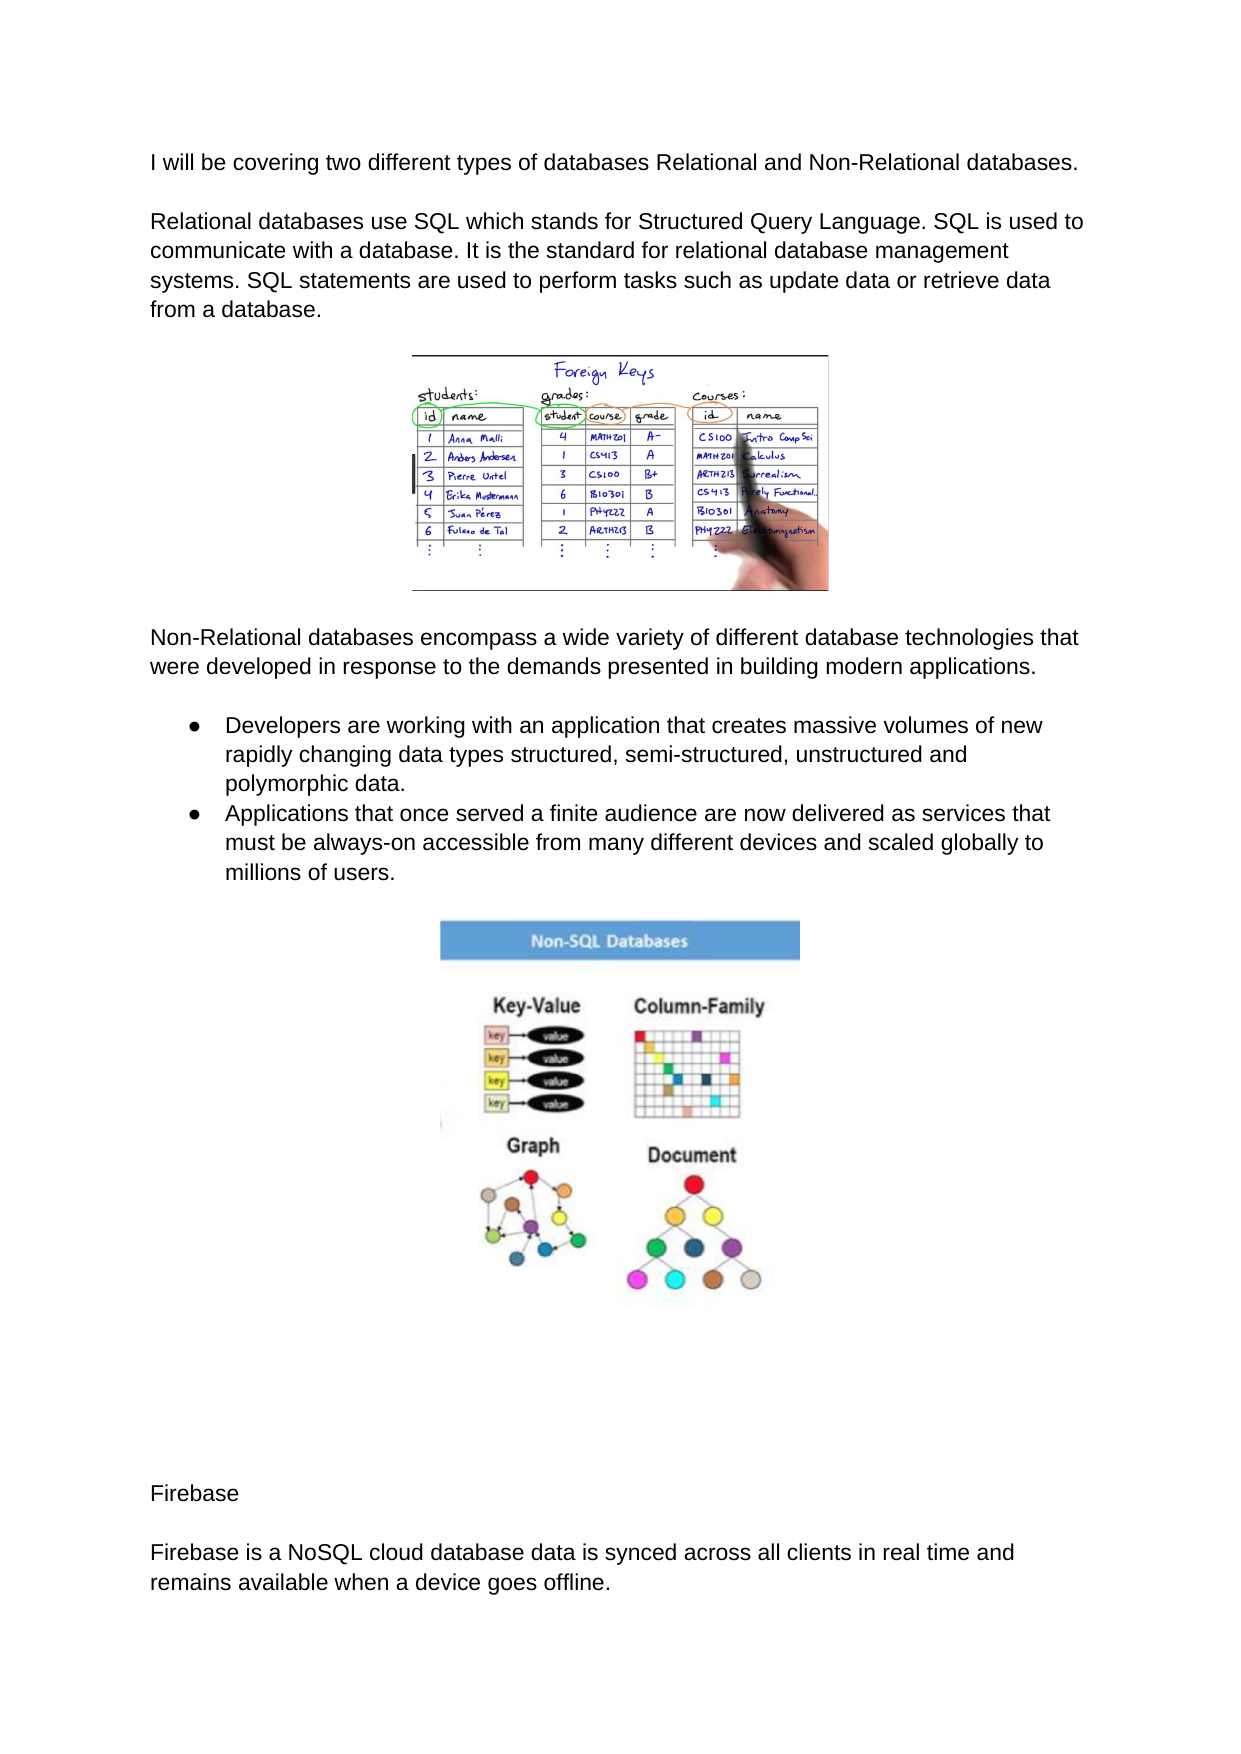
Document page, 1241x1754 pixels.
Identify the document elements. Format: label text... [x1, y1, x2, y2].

text I will be covering two different types of databases Relational and Non-Relational databases. [150, 150, 1090, 176]
text Non-Relational databases encompass a wide variety of different database technologies that were developed in response to the demands presented in building modern applications. [150, 624, 1090, 679]
text Relational databases use SQL which stands for Structured Query Language. SQL is used to communicate with a database. It is the standard for relational database management systems. SQL statements are used to perform tasks such as update data or retrieve data from a database. [150, 209, 1090, 322]
list Applications that once served a finite audience are now delivered as services that must be always-on accessible from many different devices and scaled globally to millions of users. [187, 800, 1090, 885]
text Firebase is a NoSQL cloud database data is synced across all clients in real time and remains available when a device goes offline. [150, 1540, 1090, 1595]
picture [440, 917, 800, 1335]
list Developers are working with an application that creates massive volumes of new rapidly changing data types structured, semi-structured, unstructured and polymorphic data. [187, 712, 1090, 797]
picture [412, 355, 829, 591]
text Firebase [150, 1481, 1090, 1507]
